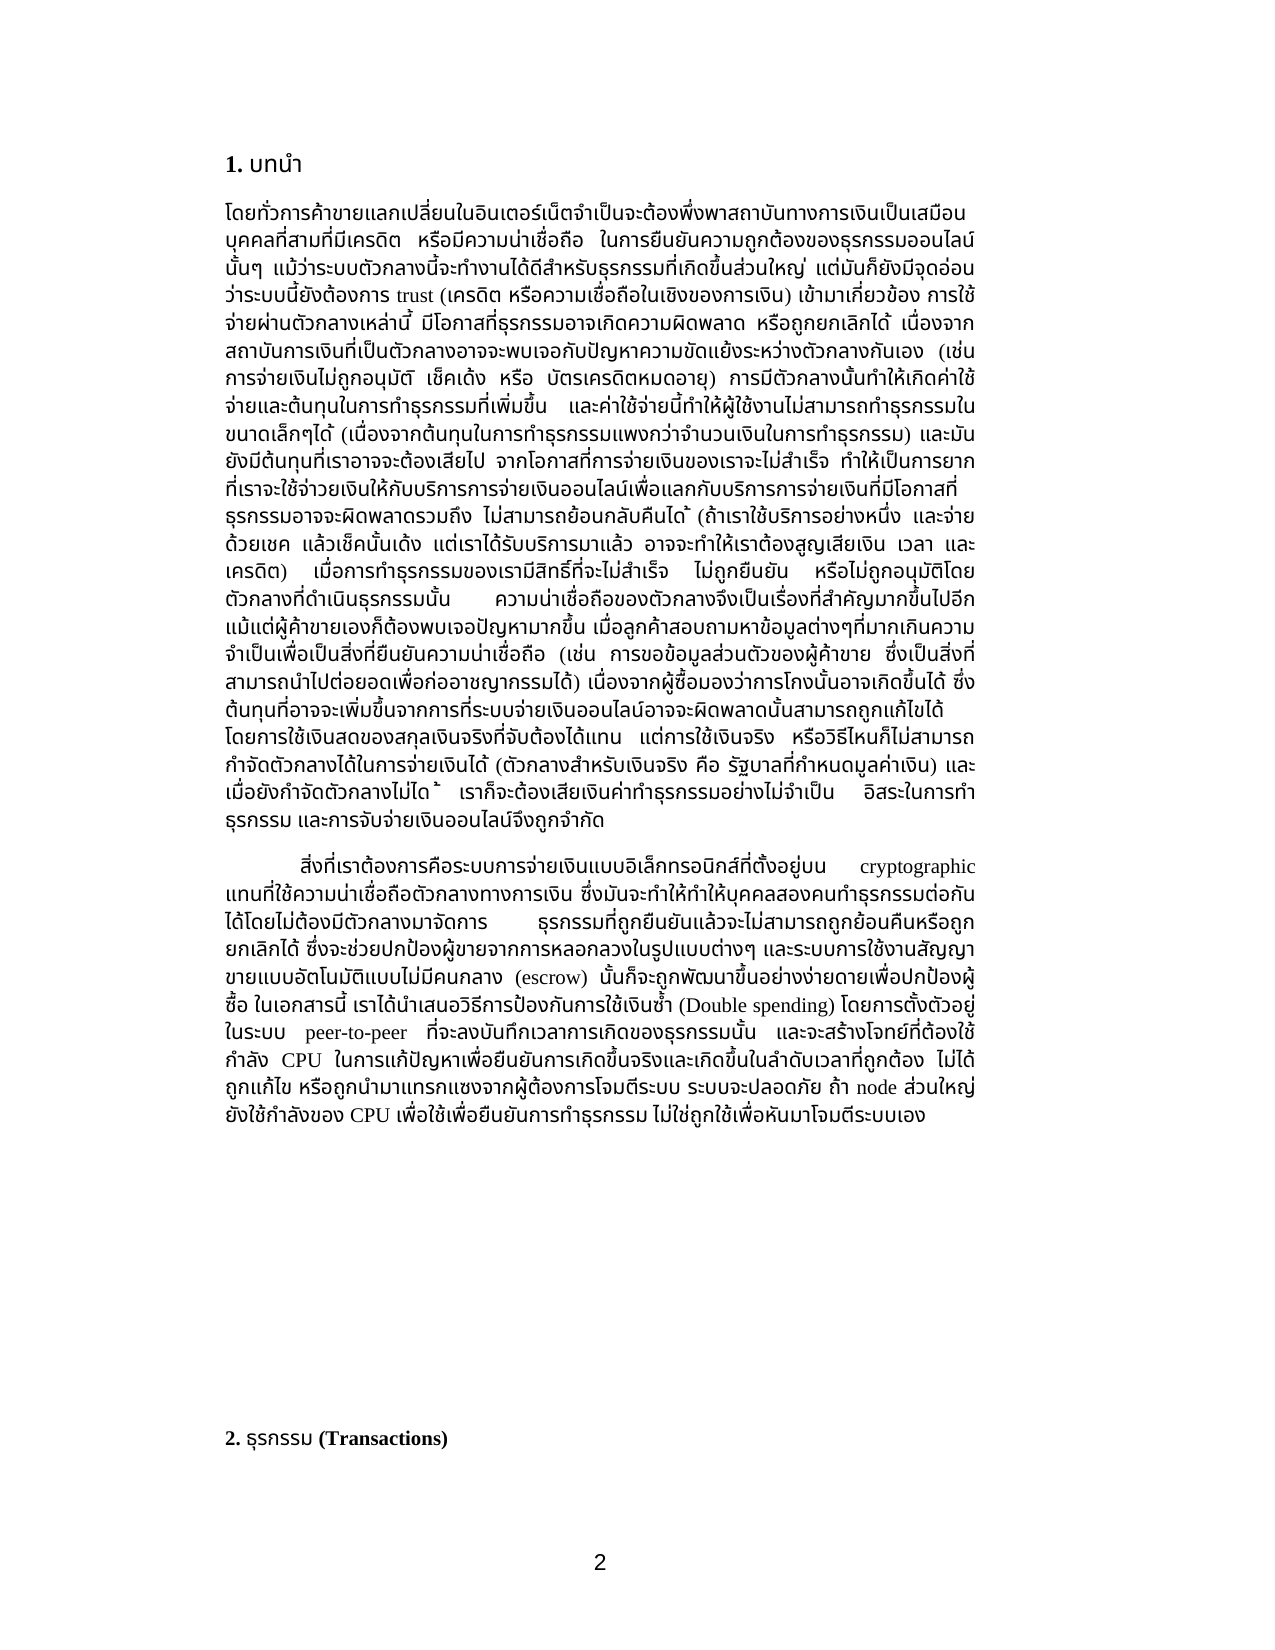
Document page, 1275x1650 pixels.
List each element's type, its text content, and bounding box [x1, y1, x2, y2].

text สิ่งที่เราต้องการคือระบบการจ่ายเงินแบบอิเล็กทรอนิกส์ที่ตั้งอยู่บน cryptographic แทนที่ใช้ความน่าเชื่อถือตัวกลางทางการเงิน ซึ่งมันจะทำให้ทำให้บุคคลสองคนทำธุรกรรมต่อกันได้โดยไม่ต้องมีตัวกลางมาจัดการ ธุรกรรมที่ถูกยืนยันแล้วจะไม่สามารถถูกย้อนคืนหรือถูกยกเลิกได้ ซึ่งจะช่วยปกป้องผู้ขายจากการหลอกลวงในรูปแบบต่างๆ และระบบการใช้งานสัญญาขายแบบอัตโนมัติแบบไม่มีคนกลาง (escrow) นั้นก็จะถูกพัฒนาขึ้นอย่างง่ายดายเพื่อปกป้องผู้ซื้อ ในเอกสารนี้ เราได้นำเสนอวิธีการป้องกันการใช้เงินซ้ำ (Double spending) โดยการตั้งตัวอยู่ในระบบ peer-to-peer ที่จะลงบันทึกเวลาการเกิดของธุรกรรมนั้น และจะสร้างโจทย์ที่ต้องใช้กำลัง CPU ในการแก้ปัญหาเพื่อยืนยันการเกิดขึ้นจริงและเกิดขึ้นในลำดับเวลาที่ถูกต้อง ไม่ได้ถูกแก้ไข หรือถูกนำมาแทรกแซงจากผู้ต้องการโจมตีระบบ ระบบจะปลอดภัย ถ้า node ส่วนใหญ่ยังใช้กำลังของ CPU เพื่อใช้เพื่อยืนยันการทำธุรกรรม ไม่ใช่ถูกใช้เพื่อหันมาโจมตีระบบเอง [225, 854, 976, 1127]
text 2. ธุรกรรม (Transactions) [225, 1426, 1050, 1449]
text โดยทั่วการค้าขายแลกเปลี่ยนในอินเตอร์เน็ตจำเป็นจะต้องพึ่งพาสถาบันทางการเงินเป็นเสมือนบุคคลที่สามที่มีเครดิต หรือมีความน่าเชื่อถือ ในการยืนยันความถูกต้องของธุรกรรมออนไลน์นั้นๆ แม้ว่าระบบตัวกลางนี้จะทำงานได้ดีสำหรับธุรกรรมที่เกิดขึ้นส่วนใหญ่ แต่มันก็ยังมีจุดอ่อนว่าระบบนี้ยังต้องการ trust (เครดิต หรือความเชื่อถือในเชิงของการเงิน) เข้ามาเกี่ยวข้อง การใช้จ่ายผ่านตัวกลางเหล่านี้ มีโอกาสที่ธุรกรรมอาจเกิดความผิดพลาด หรือถูกยกเลิกได้ เนื่องจากสถาบันการเงินที่เป็นตัวกลางอาจจะพบเจอกับปัญหาความขัดแย้งระหว่างตัวกลางกันเอง (เช่น การจ่ายเงินไม่ถูกอนุมัติ เช็คเด้ง หรือ บัตรเครดิตหมดอายุ) การมีตัวกลางนั้นทำให้เกิดค่าใช้จ่ายและต้นทุนในการทำธุรกรรมที่เพิ่มขึ้น และค่าใช้จ่ายนี้ทำให้ผู้ใช้งานไม่สามารถทำธุรกรรมในขนาดเล็กๆได้ (เนื่องจากต้นทุนในการทำธุรกรรมแพงกว่าจำนวนเงินในการทำธุรกรรม) และมันยังมีต้นทุนที่เราอาจจะต้องเสียไป จากโอกาสที่การจ่ายเงินของเราจะไม่สำเร็จ ทำให้เป็นการยากที่เราจะใช้จ่าวยเงินให้กับบริการการจ่ายเงินออนไลน์เพื่อแลกกับบริการการจ่ายเงินที่มีโอกาสที่ธุรกรรมอาจจะผิดพลาดรวมถึง ไม่สามารถย้อนกลับคืนได้ (ถ้าเราใช้บริการอย่างหนึ่ง และจ่ายด้วยเชค แล้วเช็คนั้นเด้ง แต่เราได้รับบริการมาแล้ว อาจจะทำให้เราต้องสูญเสียเงิน เวลา และเครดิต) เมื่อการทำธุรกรรมของเรามีสิทธิ์ที่จะไม่สำเร็จ ไม่ถูกยืนยัน หรือไม่ถูกอนุมัติโดยตัวกลางที่ดำเนินธุรกรรมนั้น ความน่าเชื่อถือของตัวกลางจึงเป็นเรื่องที่สำคัญมากขึ้นไปอีก แม้แต่ผู้ค้าขายเองก็ต้องพบเจอปัญหามากขึ้น เมื่อลูกค้าสอบถามหาข้อมูลต่างๆที่มากเกินความจำเป็นเพื่อเป็นสิ่งที่ยืนยันความน่าเชื่อถือ (เช่น การขอข้อมูลส่วนตัวของผู้ค้าขาย ซึ่งเป็นสิ่งที่สามารถนำไปต่อยอดเพื่อก่ออาชญากรรมได้) เนื่องจากผู้ซื้อมองว่าการโกงนั้นอาจเกิดขึ้นได้ ซึ่งต้นทุนที่อาจจะเพิ่มขึ้นจากการที่ระบบจ่ายเงินออนไลน์อาจจะผิดพลาดนั้นสามารถถูกแก้ไขได้โดยการใช้เงินสดของสกุลเงินจริงที่จับต้องได้แทน แต่การใช้เงินจริง หรือวิธีไหนก็ไม่สามารถกำจัดตัวกลางได้ในการจ่ายเงินได้ (ตัวกลางสำหรับเงินจริง คือ รัฐบาลที่กำหนดมูลค่าเงิน) และเมื่อยังกำจัดตัวกลางไม่ได้ เราก็จะต้องเสียเงินค่าทำธุรกรรมอย่างไม่จำเป็น อิสระในการทำธุรกรรม และการจับจ่ายเงินออนไลน์จึงถูกจำกัด [225, 201, 976, 832]
text 1. บทนำ [225, 150, 363, 178]
